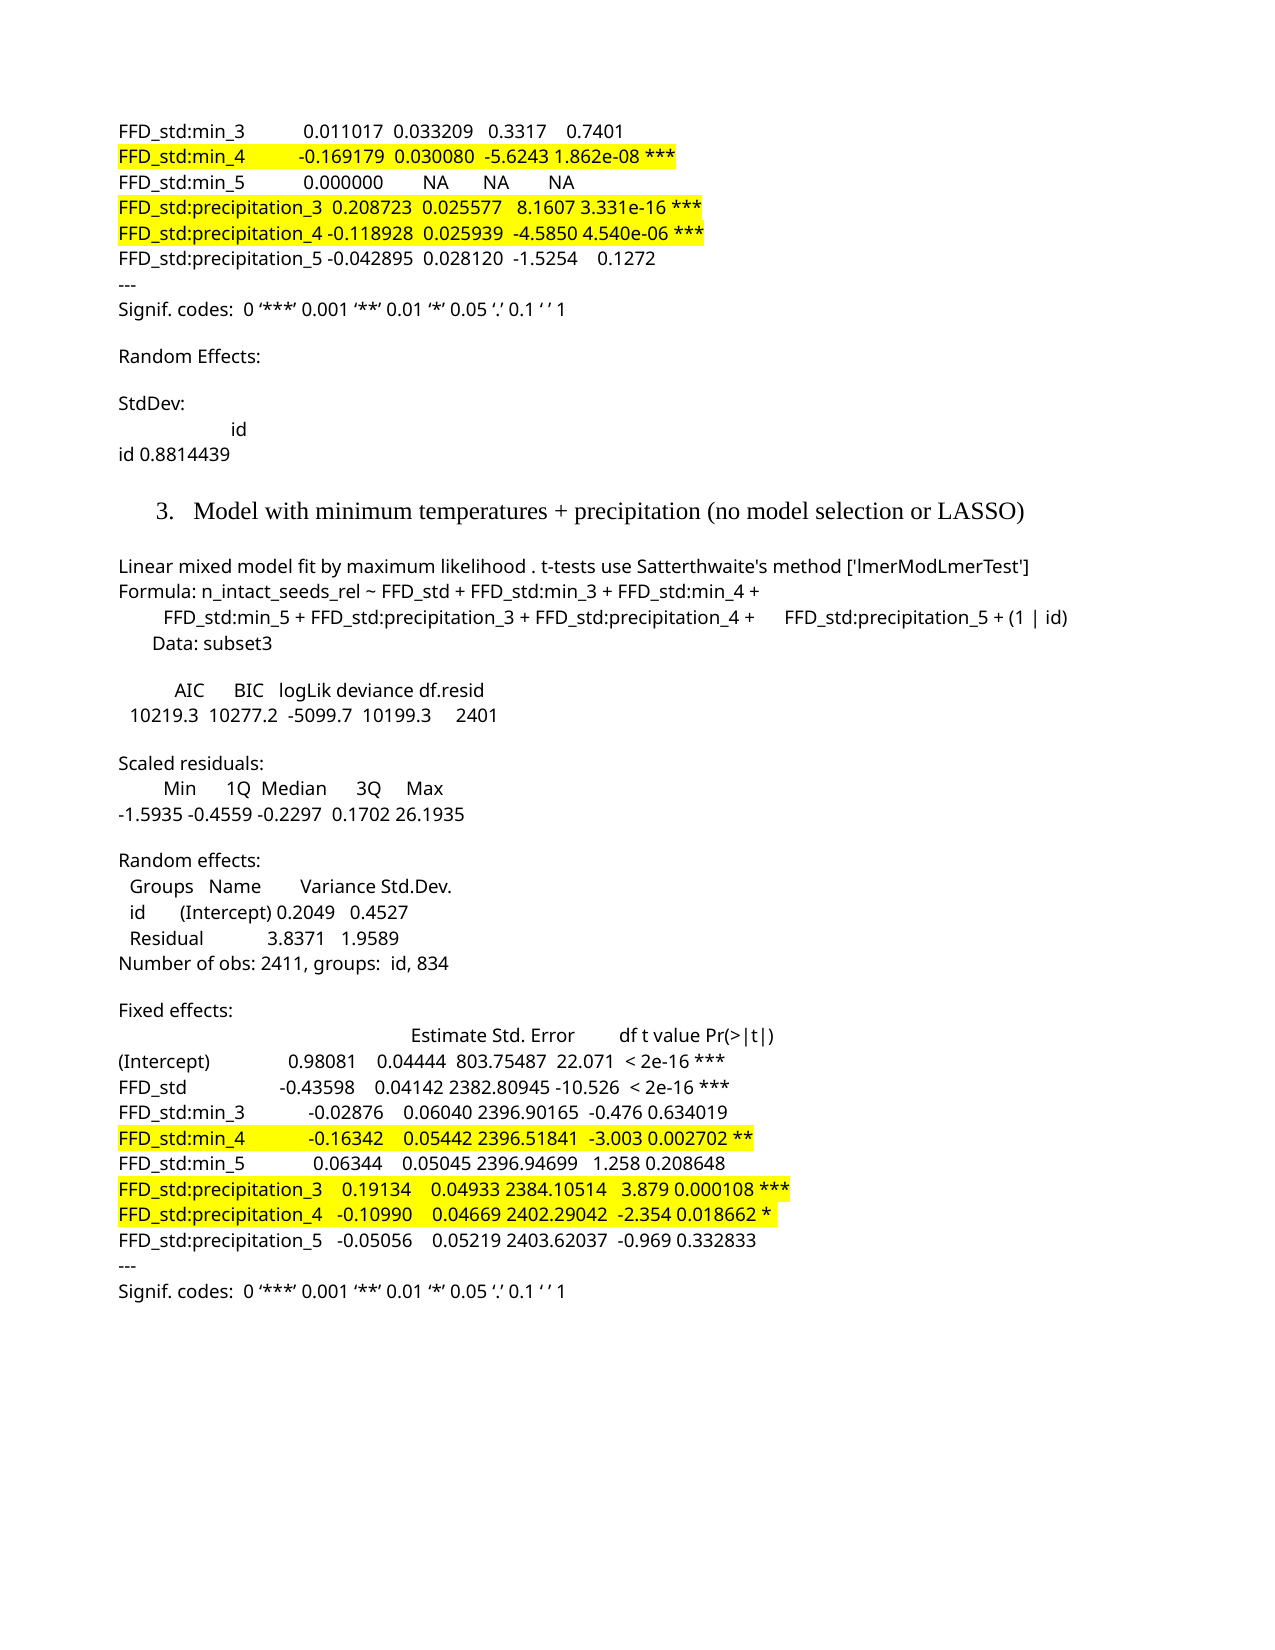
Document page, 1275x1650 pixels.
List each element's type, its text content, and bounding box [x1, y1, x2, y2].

text Scaled residuals: [118, 750, 1157, 775]
text FFD_std:precipitation_3 0.19134 0.04933 2384.10514 3.879 0.000108 *** [118, 1176, 1157, 1202]
text StdDev: [118, 390, 1157, 416]
text FFD_std:precipitation_3 0.208723 0.025577 8.1607 3.331e-16 *** [118, 195, 1157, 220]
text FFD_std:precipitation_4 -0.10990 0.04669 2402.29042 -2.354 0.018662 * [118, 1202, 1157, 1227]
text Number of obs: 2411, groups: id, 834 [118, 951, 1157, 976]
text FFD_std:min_5 0.000000 NA NA NA [118, 169, 1157, 195]
text FFD_std -0.43598 0.04142 2382.80945 -10.526 < 2e-16 *** [118, 1074, 1157, 1099]
text FFD_std:precipitation_5 -0.042895 0.028120 -1.5254 0.1272 [118, 246, 1157, 271]
text FFD_std:precipitation_4 -0.118928 0.025939 -4.5850 4.540e-06 *** [118, 220, 1157, 246]
text Min 1Q Median 3Q Max [118, 775, 1157, 801]
text FFD_std:min_5 + FFD_std:precipitation_3 + FFD_std:precipitation_4 + FFD_std:precipitation_5 + (1 | id) [118, 604, 1157, 630]
text -1.5935 -0.4559 -0.2297 0.1702 26.1935 [118, 801, 1157, 827]
text Random Effects: [118, 343, 1157, 369]
text Residual 3.8371 1.9589 [118, 925, 1157, 951]
text Signif. codes: 0 ‘***’ 0.001 ‘**’ 0.01 ‘*’ 0.05 ‘.’ 0.1 ‘ ’ 1 [118, 1278, 1157, 1304]
text Linear mixed model fit by maximum likelihood . t-tests use Satterthwaite's method ['lmerModLmerTest'] [118, 553, 1157, 579]
text Formula: n_intact_seeds_rel ~ FFD_std + FFD_std:min_3 + FFD_std:min_4 + [118, 579, 1157, 604]
text FFD_std:min_3 0.011017 0.033209 0.3317 0.7401 [118, 118, 1157, 144]
text id 0.8814439 [118, 442, 1157, 467]
text --- [118, 271, 1157, 297]
text id [118, 416, 1157, 442]
text --- [118, 1253, 1157, 1278]
text AIC BIC logLik deviance df.resid [118, 677, 1157, 703]
text id (Intercept) 0.2049 0.4527 [118, 899, 1157, 925]
text Fixed effects: [118, 997, 1157, 1023]
text Estimate Std. Error df t value Pr(>|t|) [118, 1023, 1157, 1048]
text FFD_std:min_4 -0.169179 0.030080 -5.6243 1.862e-08 *** [118, 144, 1157, 169]
text Signif. codes: 0 ‘***’ 0.001 ‘**’ 0.01 ‘*’ 0.05 ‘.’ 0.1 ‘ ’ 1 [118, 297, 1157, 322]
text 10219.3 10277.2 -5099.7 10199.3 2401 [118, 703, 1157, 728]
text Groups Name Variance Std.Dev. [118, 873, 1157, 899]
text (Intercept) 0.98081 0.04444 803.75487 22.071 < 2e-16 *** [118, 1048, 1157, 1074]
text FFD_std:precipitation_5 -0.05056 0.05219 2403.62037 -0.969 0.332833 [118, 1227, 1157, 1253]
text Data: subset3 [118, 630, 1157, 656]
text FFD_std:min_5 0.06344 0.05045 2396.94699 1.258 0.208648 [118, 1151, 1157, 1176]
text FFD_std:min_4 -0.16342 0.05442 2396.51841 -3.003 0.002702 ** [118, 1125, 1157, 1151]
text Random effects: [118, 848, 1157, 873]
text FFD_std:min_3 -0.02876 0.06040 2396.90165 -0.476 0.634019 [118, 1099, 1157, 1125]
list Model with minimum temperatures + precipitation (no model selection or LASSO) [156, 496, 1157, 524]
